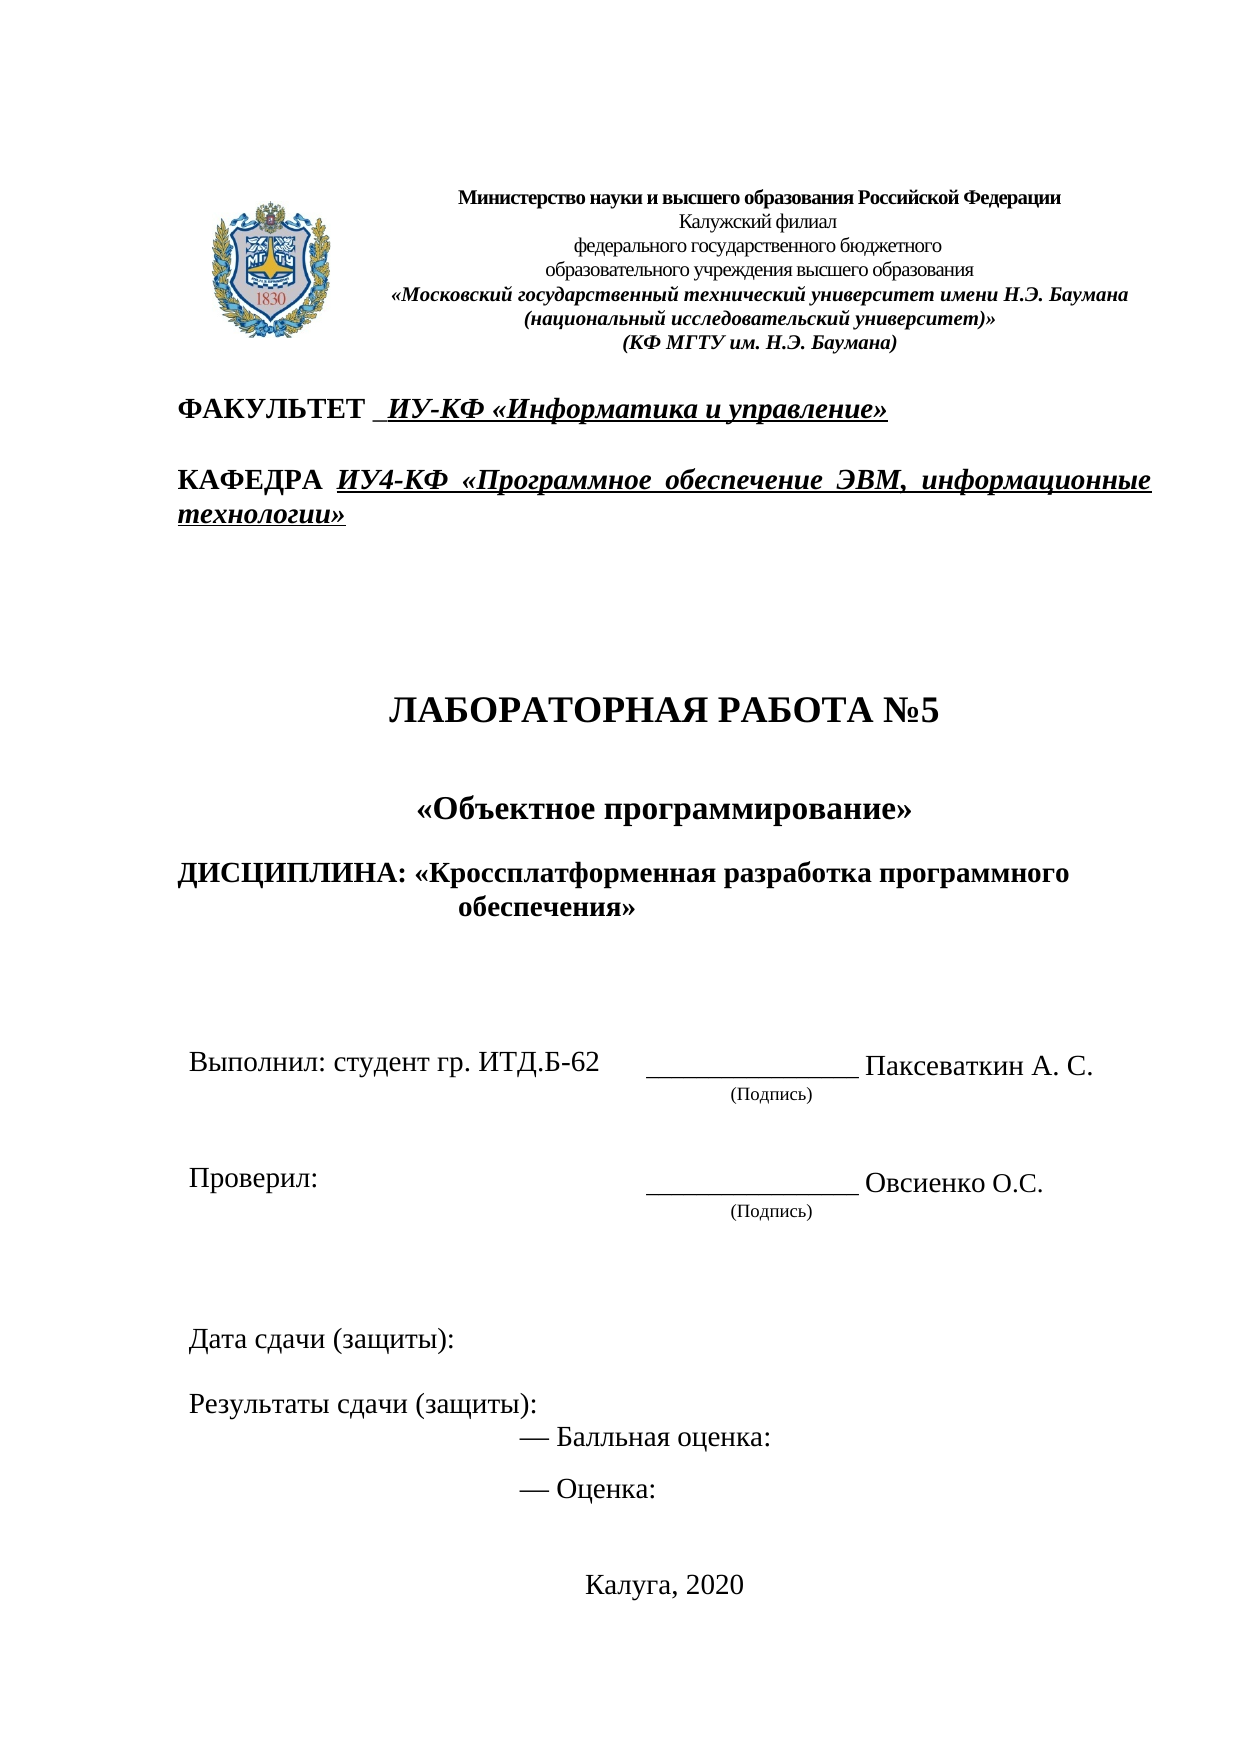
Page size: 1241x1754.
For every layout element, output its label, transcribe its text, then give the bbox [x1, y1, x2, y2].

table_header _________________ Паксеваткин А. С. (Подпись) [635, 1023, 1174, 1140]
table_cell — Балльная оценка: — Оценка: [508, 1420, 1174, 1534]
text «Объектное программирование» [177, 788, 1152, 826]
table_header [189, 185, 354, 354]
table_cell Проверил: [177, 1140, 635, 1257]
text ДИСЦИПЛИНА: «Кроссплатформенная разработка программного обеспечения» [177, 855, 1152, 922]
picture [211, 201, 331, 338]
table_cell [177, 1420, 508, 1534]
table_header Министерство науки и высшего образования Российской Федерации Калужский филиал федерального государственного бюджетного образовательного учреждения высшего образования «Московский государственный технический университет имени Н.Э. Баумана (национальный исследовательский университет)» (КФ МГТУ им. Н.Э. Баумана) [354, 185, 1166, 354]
table_cell Дата сдачи (защиты): Результаты сдачи (защиты): [177, 1257, 1174, 1419]
text ФАКУЛЬТЕТ _ИУ-КФ «Информатика и управление» [177, 391, 1152, 425]
text ЛАБОРАТОРНАЯ РАБОТА №5 [177, 687, 1152, 731]
table_header Выполнил: студент гр. ИТД.Б-62 [177, 1023, 635, 1140]
text Калуга, 2020 [177, 1567, 1152, 1601]
table_cell _________________ Овсиенко О.С. (Подпись) [635, 1140, 1174, 1257]
text КАФЕДРА ИУ4-КФ «Программное обеспечение ЭВМ, информационные технологии» [177, 462, 1152, 529]
